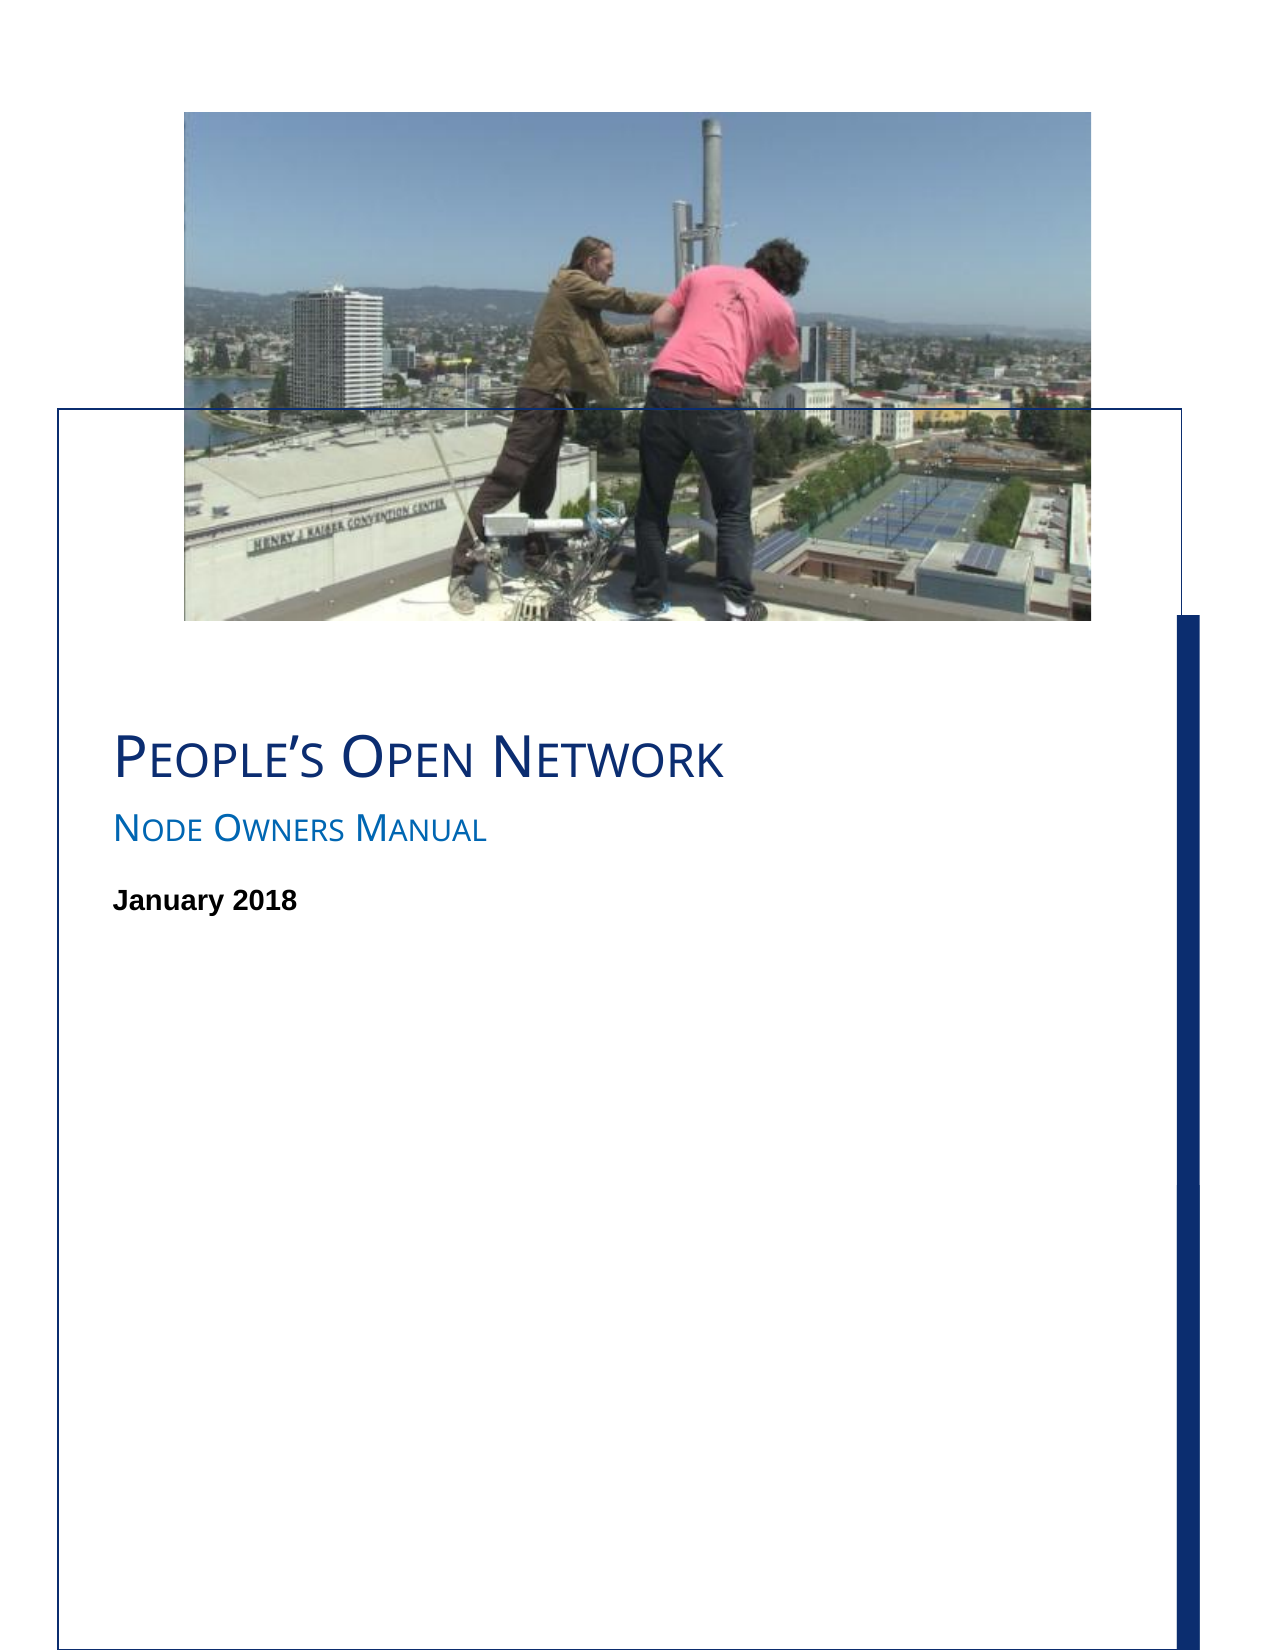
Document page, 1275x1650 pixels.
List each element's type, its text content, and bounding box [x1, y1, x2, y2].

subtitle Node Owners Manual [112, 801, 1162, 852]
title People’s Open Network [112, 715, 1162, 795]
text January 2018 [112, 883, 1162, 917]
picture [184, 410, 1092, 621]
picture [184, 112, 1092, 408]
